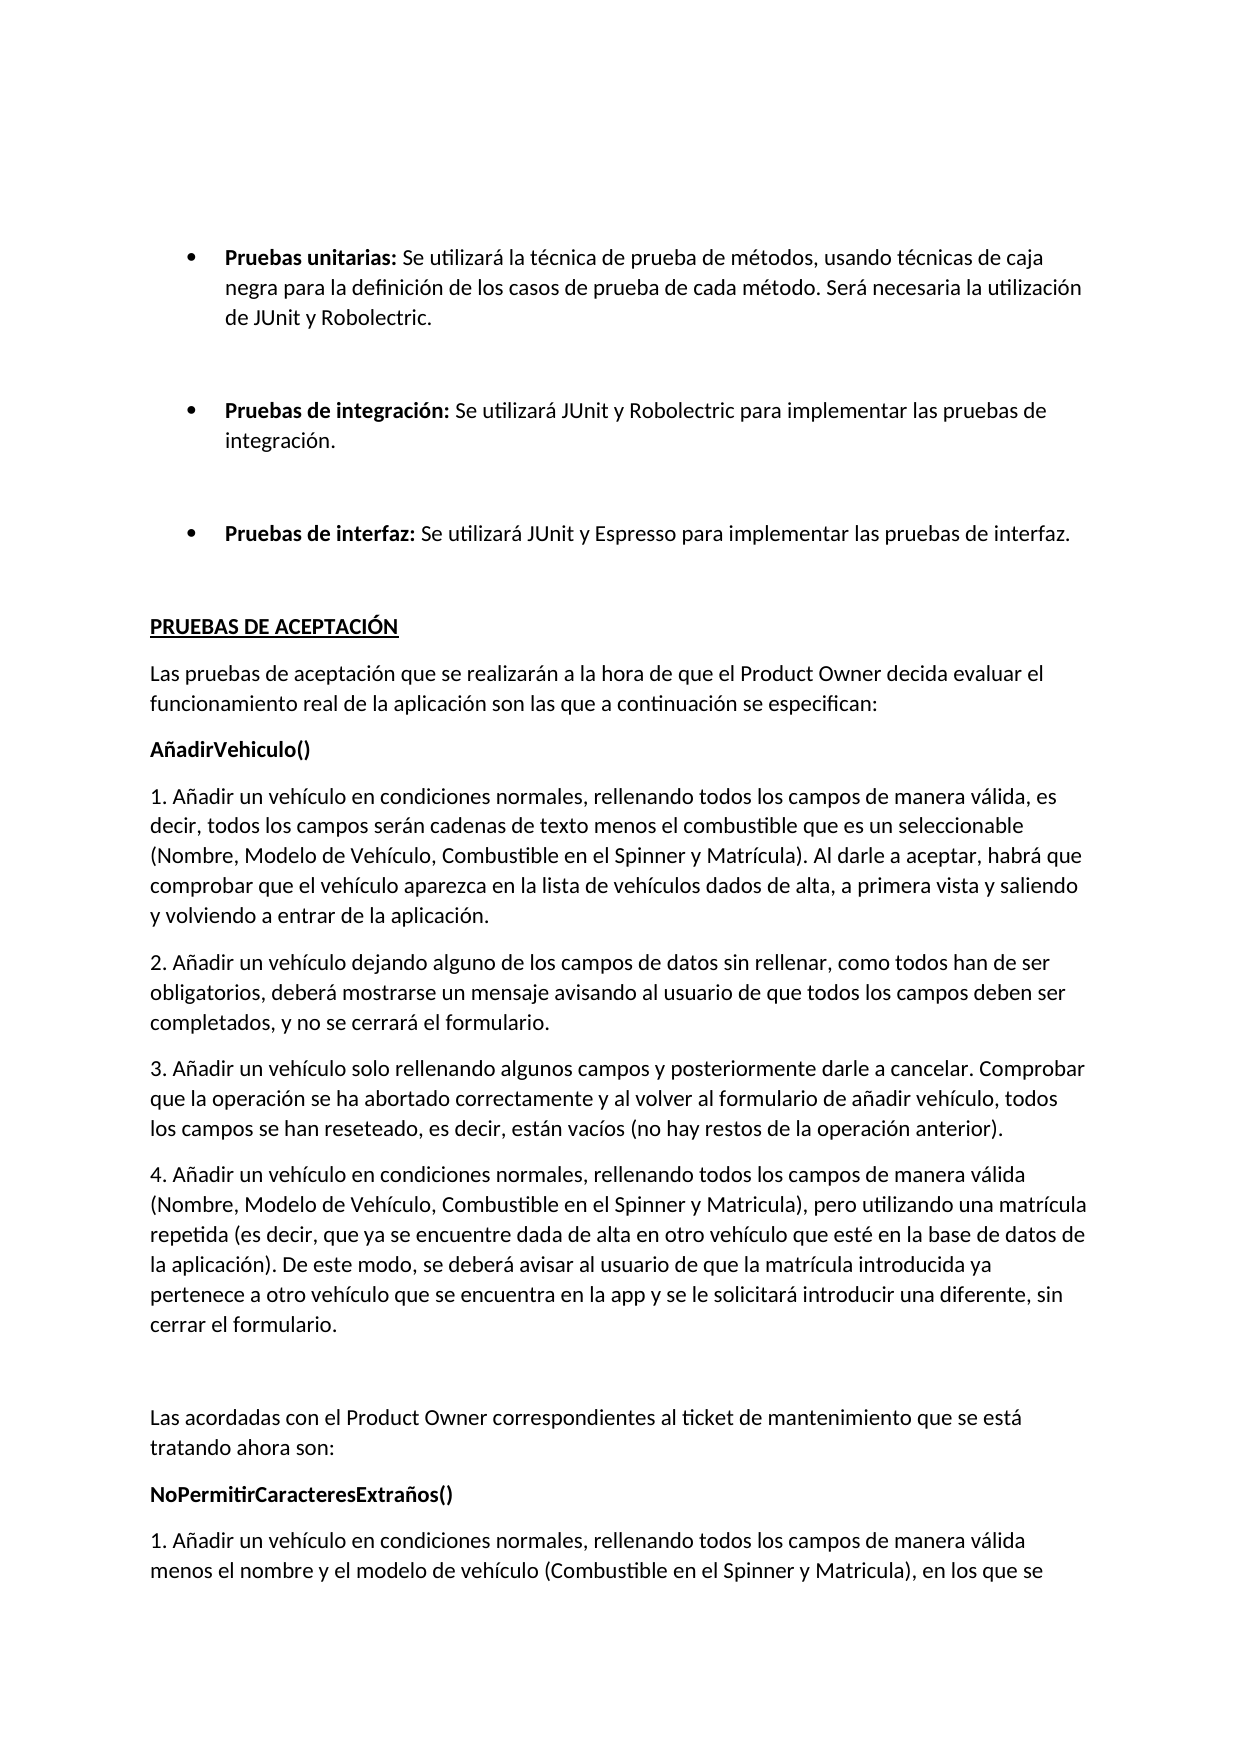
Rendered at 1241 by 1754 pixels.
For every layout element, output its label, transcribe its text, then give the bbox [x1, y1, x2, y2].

list Pruebas de integración: Se utilizará JUnit y Robolectric para implementar las pruebas de integración. [187, 396, 1090, 454]
text NoPermitirCaracteresExtraños() [150, 1480, 1090, 1508]
text 4. Añadir un vehículo en condiciones normales, rellenando todos los campos de manera válida (Nombre, Modelo de Vehículo, Combustible en el Spinner y Matricula), pero utilizando una matrícula repetida (es decir, que ya se encuentre dada de alta en otro vehículo que esté en la base de datos de la aplicación). De este modo, se deberá avisar al usuario de que la matrícula introducida ya pertenece a otro vehículo que se encuentra en la app y se le solicitará introducir una diferente, sin cerrar el formulario. [150, 1161, 1090, 1338]
text 1. Añadir un vehículo en condiciones normales, rellenando todos los campos de manera válida, es decir, todos los campos serán cadenas de texto menos el combustible que es un seleccionable (Nombre, Modelo de Vehículo, Combustible en el Spinner y Matrícula). Al darle a aceptar, habrá que comprobar que el vehículo aparezca en la lista de vehículos dados de alta, a primera vista y saliendo y volviendo a entrar de la aplicación. [150, 782, 1090, 929]
text Las acordadas con el Product Owner correspondientes al ticket de mantenimiento que se está tratando ahora son: [150, 1403, 1090, 1461]
list Pruebas de interfaz: Se utilizará JUnit y Espresso para implementar las pruebas de interfaz. [187, 519, 1090, 547]
text 2. Añadir un vehículo dejando alguno de los campos de datos sin rellenar, como todos han de ser obligatorios, deberá mostrarse un mensaje avisando al usuario de que todos los campos deben ser completados, y no se cerrará el formulario. [150, 948, 1090, 1036]
text 3. Añadir un vehículo solo rellenando algunos campos y posteriormente darle a cancelar. Comprobar que la operación se ha abortado correctamente y al volver al formulario de añadir vehículo, todos los campos se han reseteado, es decir, están vacíos (no hay restos de la operación anterior). [150, 1054, 1090, 1142]
text PRUEBAS DE ACEPTACIÓN [150, 612, 1090, 640]
text Las pruebas de aceptación que se realizarán a la hora de que el Product Owner decida evaluar el funcionamiento real de la aplicación son las que a continuación se especifican: [150, 659, 1090, 717]
text 1. Añadir un vehículo en condiciones normales, rellenando todos los campos de manera válida menos el nombre y el modelo de vehículo (Combustible en el Spinner y Matricula), en los que se [150, 1526, 1090, 1584]
text AñadirVehiculo() [150, 735, 1090, 763]
list Pruebas unitarias: Se utilizará la técnica de prueba de métodos, usando técnicas de caja negra para la definición de los casos de prueba de cada método. Será necesaria la utilización de JUnit y Robolectric. [187, 243, 1090, 331]
